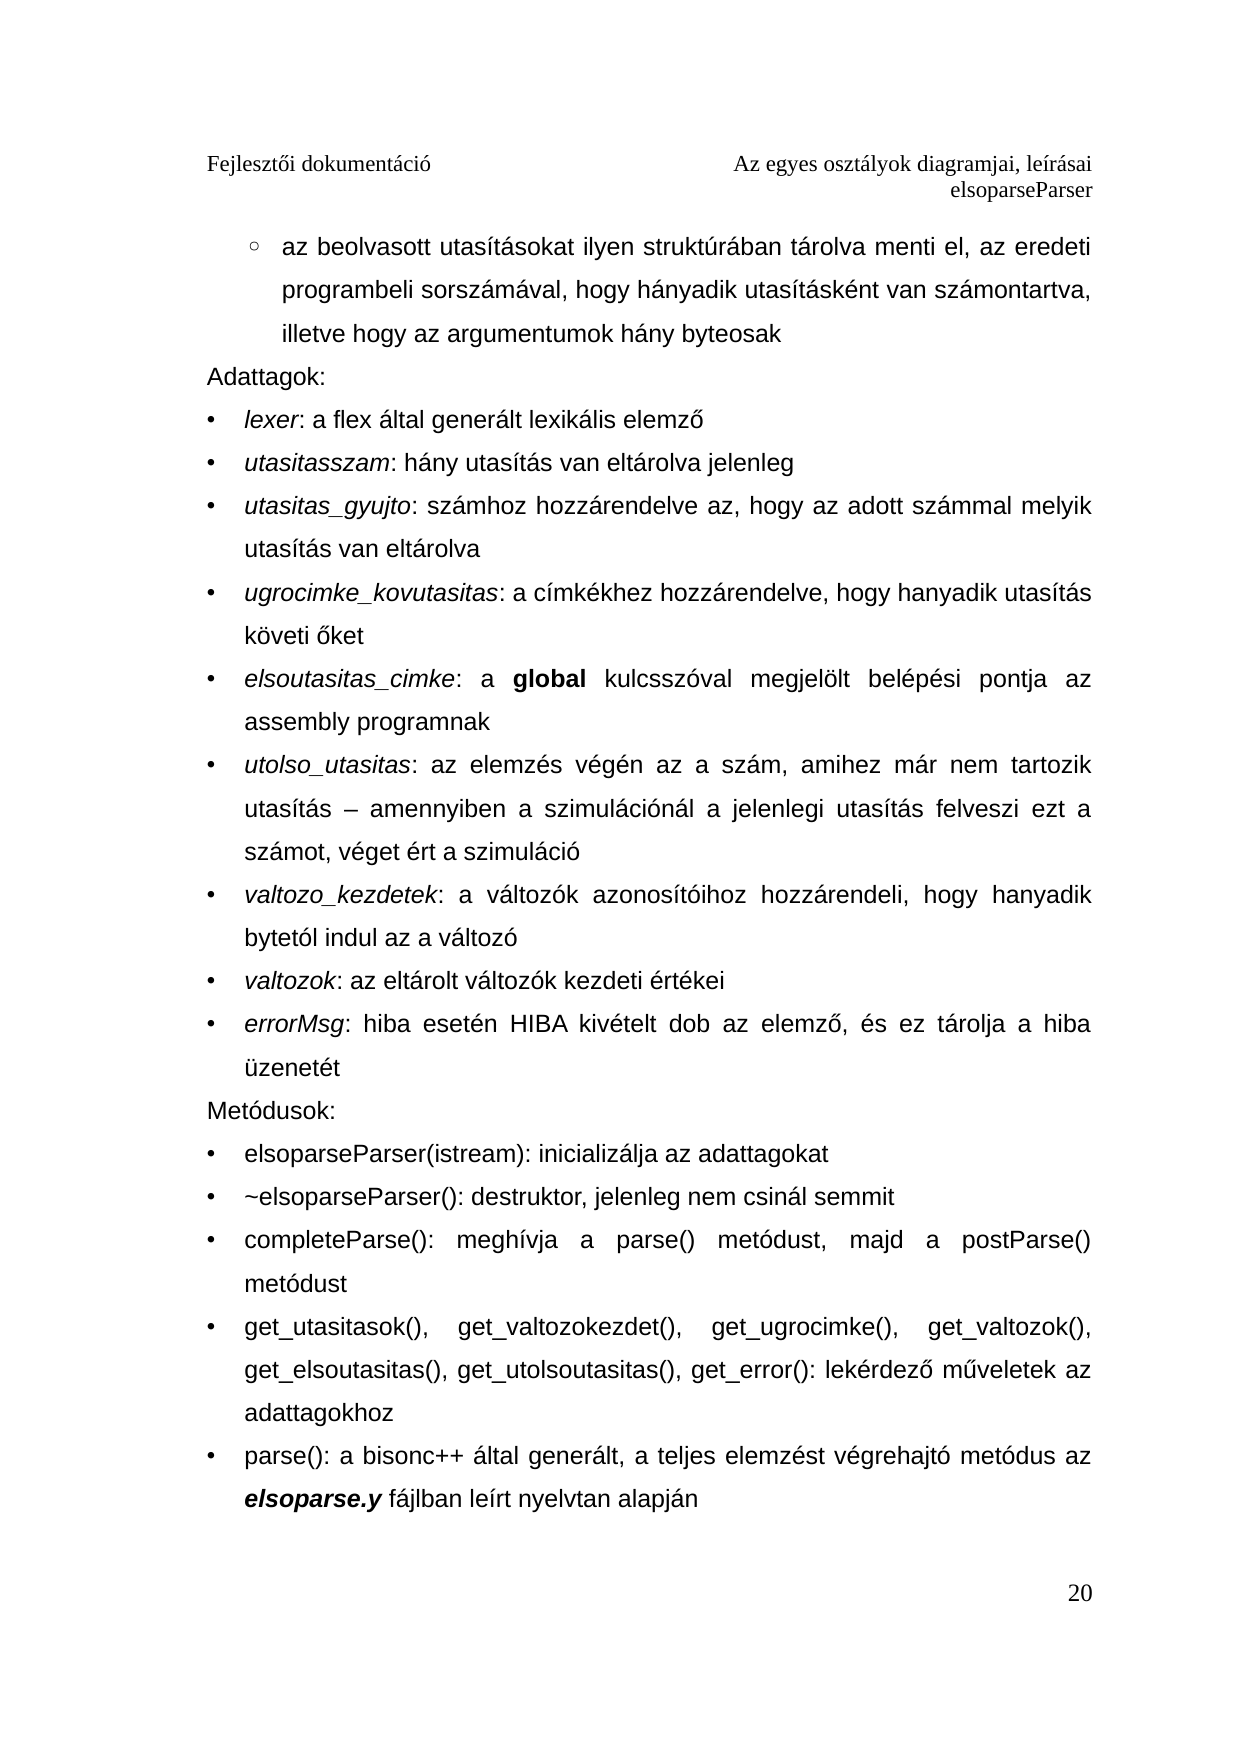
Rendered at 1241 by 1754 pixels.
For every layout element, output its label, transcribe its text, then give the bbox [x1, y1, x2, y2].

list lexer: a flex által generált lexikális elemző [207, 405, 1093, 434]
list get_utasitasok(), get_valtozokezdet(), get_ugrocimke(), get_valtozok(), get_elsoutasitas(), get_utolsoutasitas(), get_error(): lekérdező műveletek az adattagokhoz [207, 1312, 1093, 1427]
list az beolvasott utasításokat ilyen struktúrában tárolva menti el, az eredeti programbeli sorszámával, hogy hányadik utasításként van számontartva, illetve hogy az argumentumok hány byteosak [244, 232, 1093, 347]
list utasitas_gyujto: számhoz hozzárendelve az, hogy az adott számmal melyik utasítás van eltárolva [207, 491, 1093, 563]
list elsoparseParser(istream): inicializálja az adattagokat [207, 1139, 1093, 1168]
list elsoutasitas_cimke: a global kulcsszóval megjelölt belépési pontja az assembly programnak [207, 664, 1093, 736]
list utasitasszam: hány utasítás van eltárolva jelenleg [207, 448, 1093, 477]
list utolso_utasitas: az elemzés végén az a szám, amihez már nem tartozik utasítás – amennyiben a szimulációnál a jelenlegi utasítás felveszi ezt a számot, véget ért a szimuláció [207, 750, 1093, 865]
list valtozok: az eltárolt változók kezdeti értékei [207, 966, 1093, 995]
text Adattagok: [207, 362, 1093, 390]
list errorMsg: hiba esetén HIBA kivételt dob az elemző, és ez tárolja a hiba üzenetét [207, 1009, 1093, 1081]
list completeParse(): meghívja a parse() metódust, majd a postParse() metódust [207, 1225, 1093, 1297]
text Metódusok: [207, 1096, 1093, 1124]
list valtozo_kezdetek: a változók azonosítóihoz hozzárendeli, hogy hanyadik bytetól indul az a változó [207, 880, 1093, 952]
list parse(): a bisonc++ által generált, a teljes elemzést végrehajtó metódus az elsoparse.y fájlban leírt nyelvtan alapján [207, 1441, 1093, 1513]
list ugrocimke_kovutasitas: a címkékhez hozzárendelve, hogy hanyadik utasítás követi őket [207, 578, 1093, 649]
list ~elsoparseParser(): destruktor, jelenleg nem csinál semmit [207, 1182, 1093, 1211]
